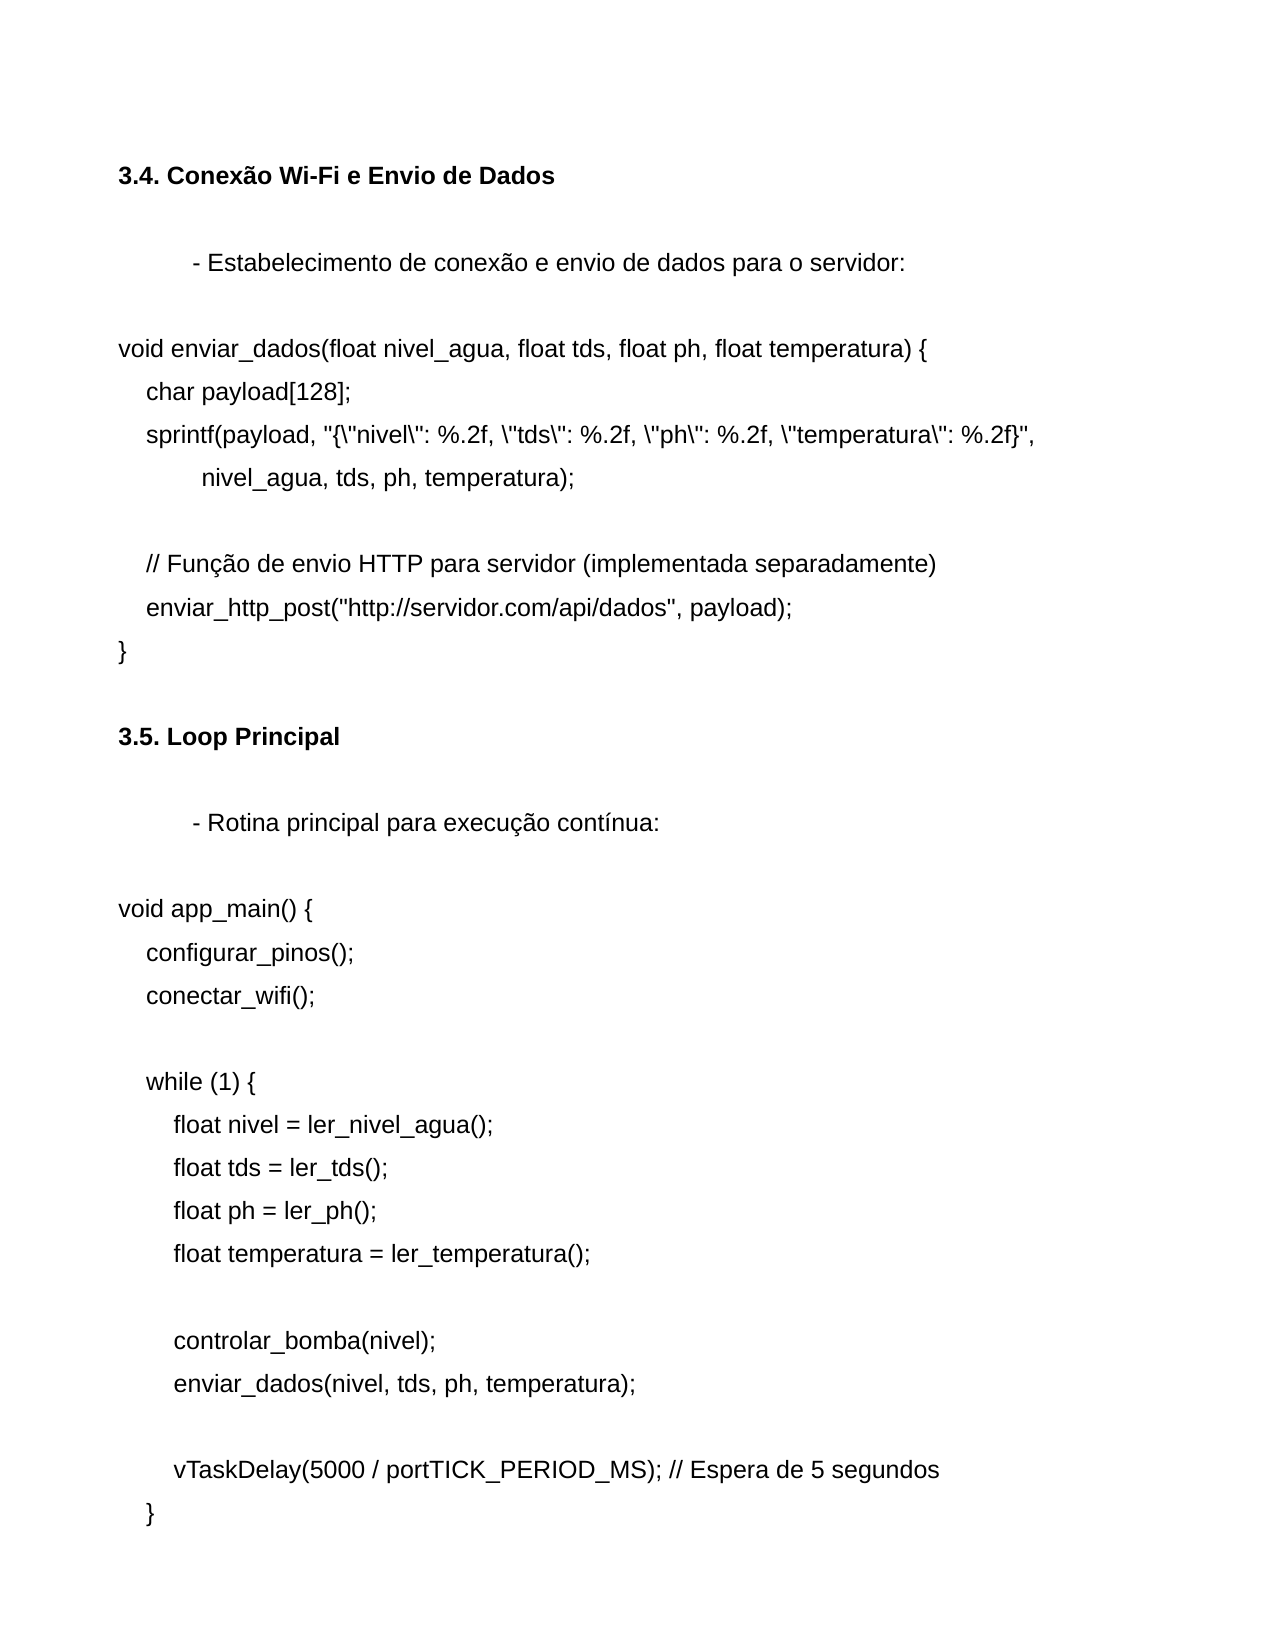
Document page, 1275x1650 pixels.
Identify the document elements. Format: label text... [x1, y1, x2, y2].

text - Rotina principal para execução contínua: [118, 808, 1157, 837]
text enviar_http_post("http://servidor.com/api/dados", payload); [118, 592, 1157, 621]
text } [118, 636, 1157, 664]
text float ph = ler_ph(); [118, 1196, 1157, 1225]
text conectar_wifi(); [118, 981, 1157, 1009]
text float tds = ler_tds(); [118, 1153, 1157, 1182]
text 3.5. Loop Principal [118, 722, 1157, 751]
text 3.4. Conexão Wi-Fi e Envio de Dados [118, 161, 1157, 190]
text void enviar_dados(float nivel_agua, float tds, float ph, float temperatura) { [118, 334, 1157, 362]
text } [118, 1498, 1157, 1527]
text char payload[128]; [118, 377, 1157, 406]
text // Função de envio HTTP para servidor (implementada separadamente) [118, 549, 1157, 578]
text vTaskDelay(5000 / portTICK_PERIOD_MS); // Espera de 5 segundos [118, 1455, 1157, 1484]
text void app_main() { [118, 894, 1157, 923]
text enviar_dados(nivel, tds, ph, temperatura); [118, 1369, 1157, 1397]
text configurar_pinos(); [118, 937, 1157, 966]
text nivel_agua, tds, ph, temperatura); [118, 463, 1157, 492]
text - Estabelecimento de conexão e envio de dados para o servidor: [118, 247, 1157, 276]
text float nivel = ler_nivel_agua(); [118, 1110, 1157, 1139]
text while (1) { [118, 1067, 1157, 1096]
text float temperatura = ler_temperatura(); [118, 1239, 1157, 1268]
text controlar_bomba(nivel); [118, 1326, 1157, 1354]
text sprintf(payload, "{\"nivel\": %.2f, \"tds\": %.2f, \"ph\": %.2f, \"temperatura\": %.2f}", [118, 420, 1157, 449]
